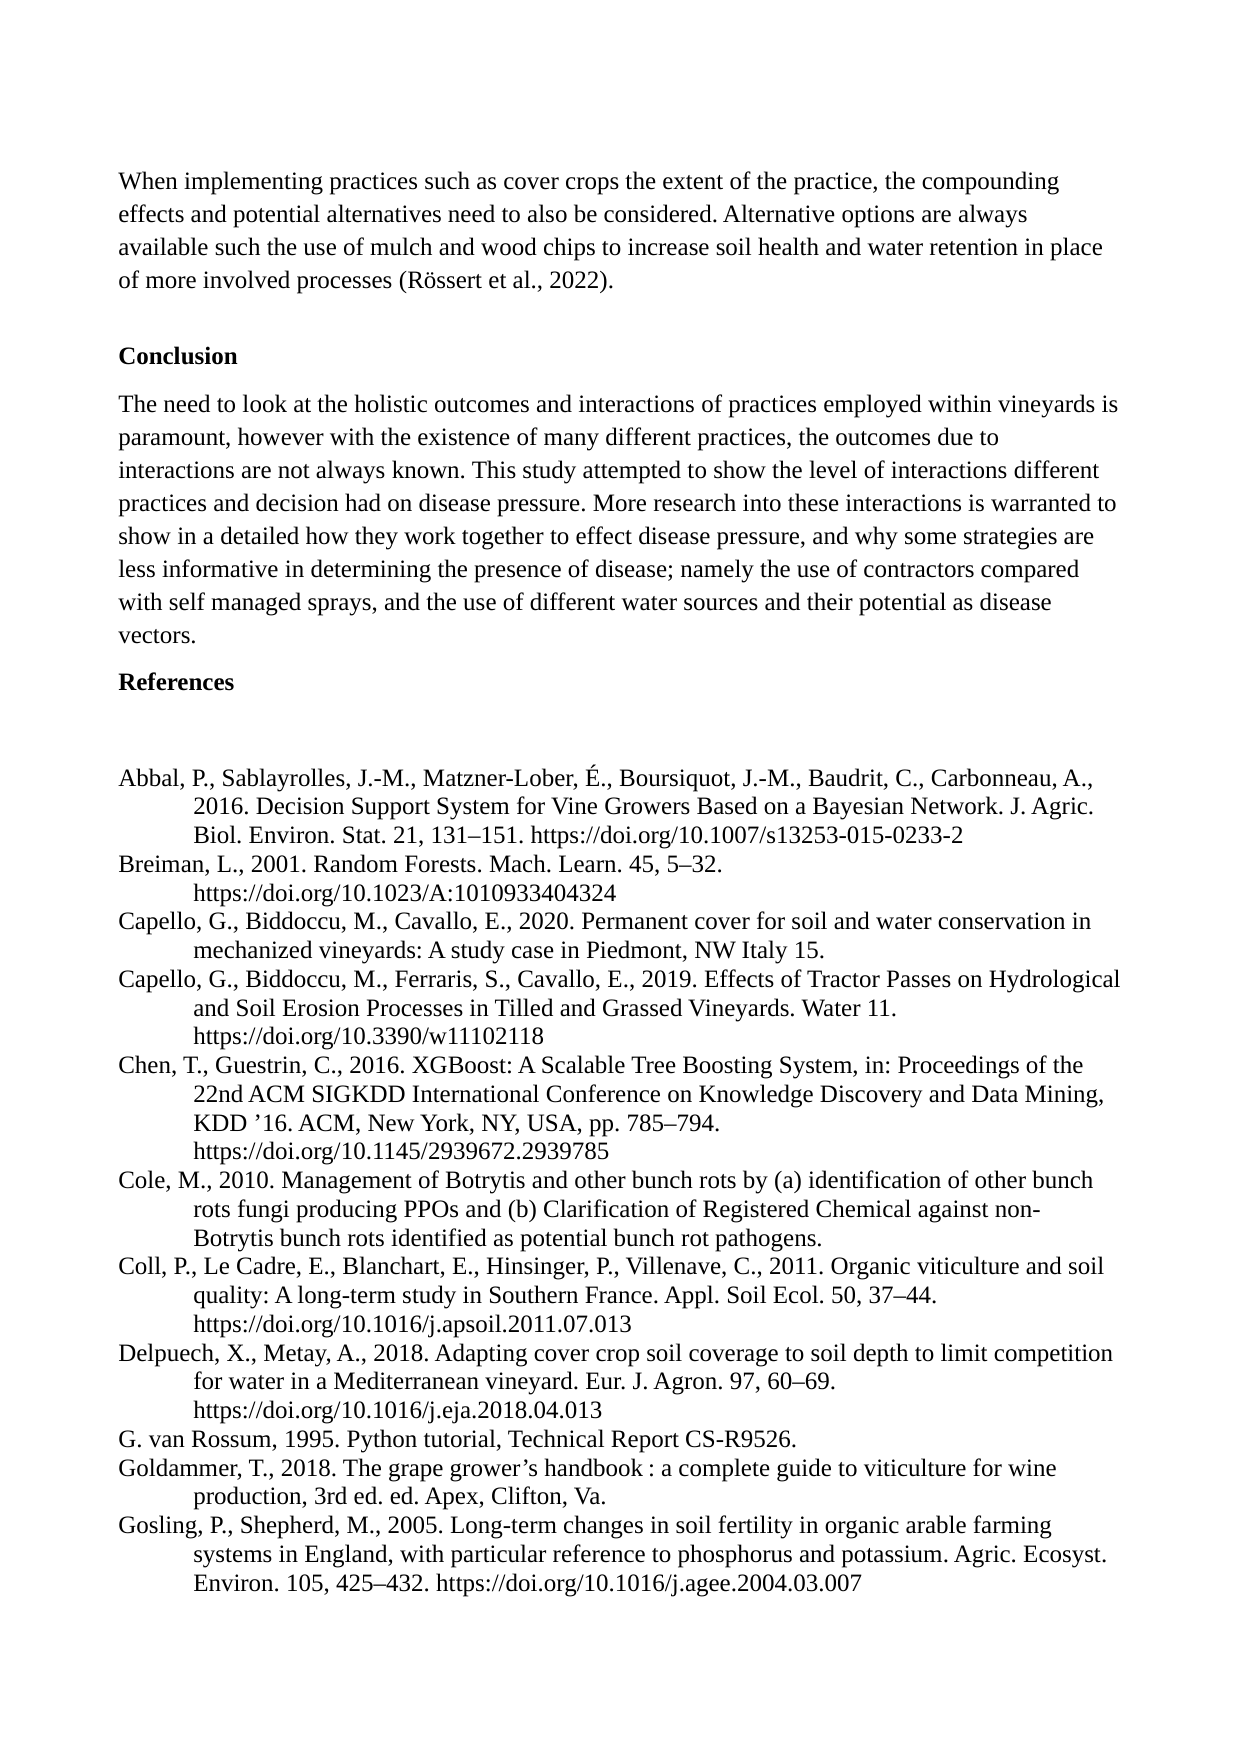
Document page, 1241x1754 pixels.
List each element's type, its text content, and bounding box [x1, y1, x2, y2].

text Conclusion [118, 341, 1122, 370]
text The need to look at the holistic outcomes and interactions of practices employed within vineyards is paramount, however with the existence of many different practices, the outcomes due to interactions are not always known. This study attempted to show the level of interactions different practices and decision had on disease pressure. More research into these interactions is warranted to show in a detailed how they work together to effect disease pressure, and why some strategies are less informative in determining the presence of disease; namely the use of contractors compared with self managed sprays, and the use of different water sources and their potential as disease vectors. [118, 389, 1122, 649]
text Capello, G., Biddoccu, M., Ferraris, S., Cavallo, E., 2019. Effects of Tractor Passes on Hydrological and Soil Erosion Processes in Tilled and Grassed Vineyards. Water 11. https://doi.org/10.3390/w11102118 [118, 964, 1122, 1050]
text Goldammer, T., 2018. The grape grower’s handbook : a complete guide to viticulture for wine production, 3rd ed. ed. Apex, Clifton, Va. [118, 1453, 1122, 1510]
text Gosling, P., Shepherd, M., 2005. Long-term changes in soil fertility in organic arable farming systems in England, with particular reference to phosphorus and potassium. Agric. Ecosyst. Environ. 105, 425–432. https://doi.org/10.1016/j.agee.2004.03.007 [118, 1510, 1122, 1596]
text References [118, 667, 1122, 696]
text G. van Rossum, 1995. Python tutorial, Technical Report CS-R9526. [118, 1424, 1122, 1453]
text Capello, G., Biddoccu, M., Cavallo, E., 2020. Permanent cover for soil and water conservation in mechanized vineyards: A study case in Piedmont, NW Italy 15. [118, 906, 1122, 964]
text Breiman, L., 2001. Random Forests. Mach. Learn. 45, 5–32. https://doi.org/10.1023/A:1010933404324 [118, 849, 1122, 906]
text Delpuech, X., Metay, A., 2018. Adapting cover crop soil coverage to soil depth to limit competition for water in a Mediterranean vineyard. Eur. J. Agron. 97, 60–69. https://doi.org/10.1016/j.eja.2018.04.013 [118, 1338, 1122, 1424]
text Abbal, P., Sablayrolles, J.-M., Matzner-Lober, É., Boursiquot, J.-M., Baudrit, C., Carbonneau, A., 2016. Decision Support System for Vine Growers Based on a Bayesian Network. J. Agric. Biol. Environ. Stat. 21, 131–151. https://doi.org/10.1007/s13253-015-0233-2 [118, 763, 1122, 849]
text Cole, M., 2010. Management of Botrytis and other bunch rots by (a) identification of other bunch rots fungi producing PPOs and (b) Clarification of Registered Chemical against non- Botrytis bunch rots identified as potential bunch rot pathogens. [118, 1165, 1122, 1251]
text When implementing practices such as cover crops the extent of the practice, the compounding effects and potential alternatives need to also be considered. Alternative options are always available such the use of mulch and wood chips to increase soil health and water retention in place of more involved processes (Rössert et al., 2022). [118, 166, 1122, 293]
text Chen, T., Guestrin, C., 2016. XGBoost: A Scalable Tree Boosting System, in: Proceedings of the 22nd ACM SIGKDD International Conference on Knowledge Discovery and Data Mining, KDD ’16. ACM, New York, NY, USA, pp. 785–794. https://doi.org/10.1145/2939672.2939785 [118, 1050, 1122, 1165]
text Coll, P., Le Cadre, E., Blanchart, E., Hinsinger, P., Villenave, C., 2011. Organic viticulture and soil quality: A long-term study in Southern France. Appl. Soil Ecol. 50, 37–44. https://doi.org/10.1016/j.apsoil.2011.07.013 [118, 1251, 1122, 1338]
